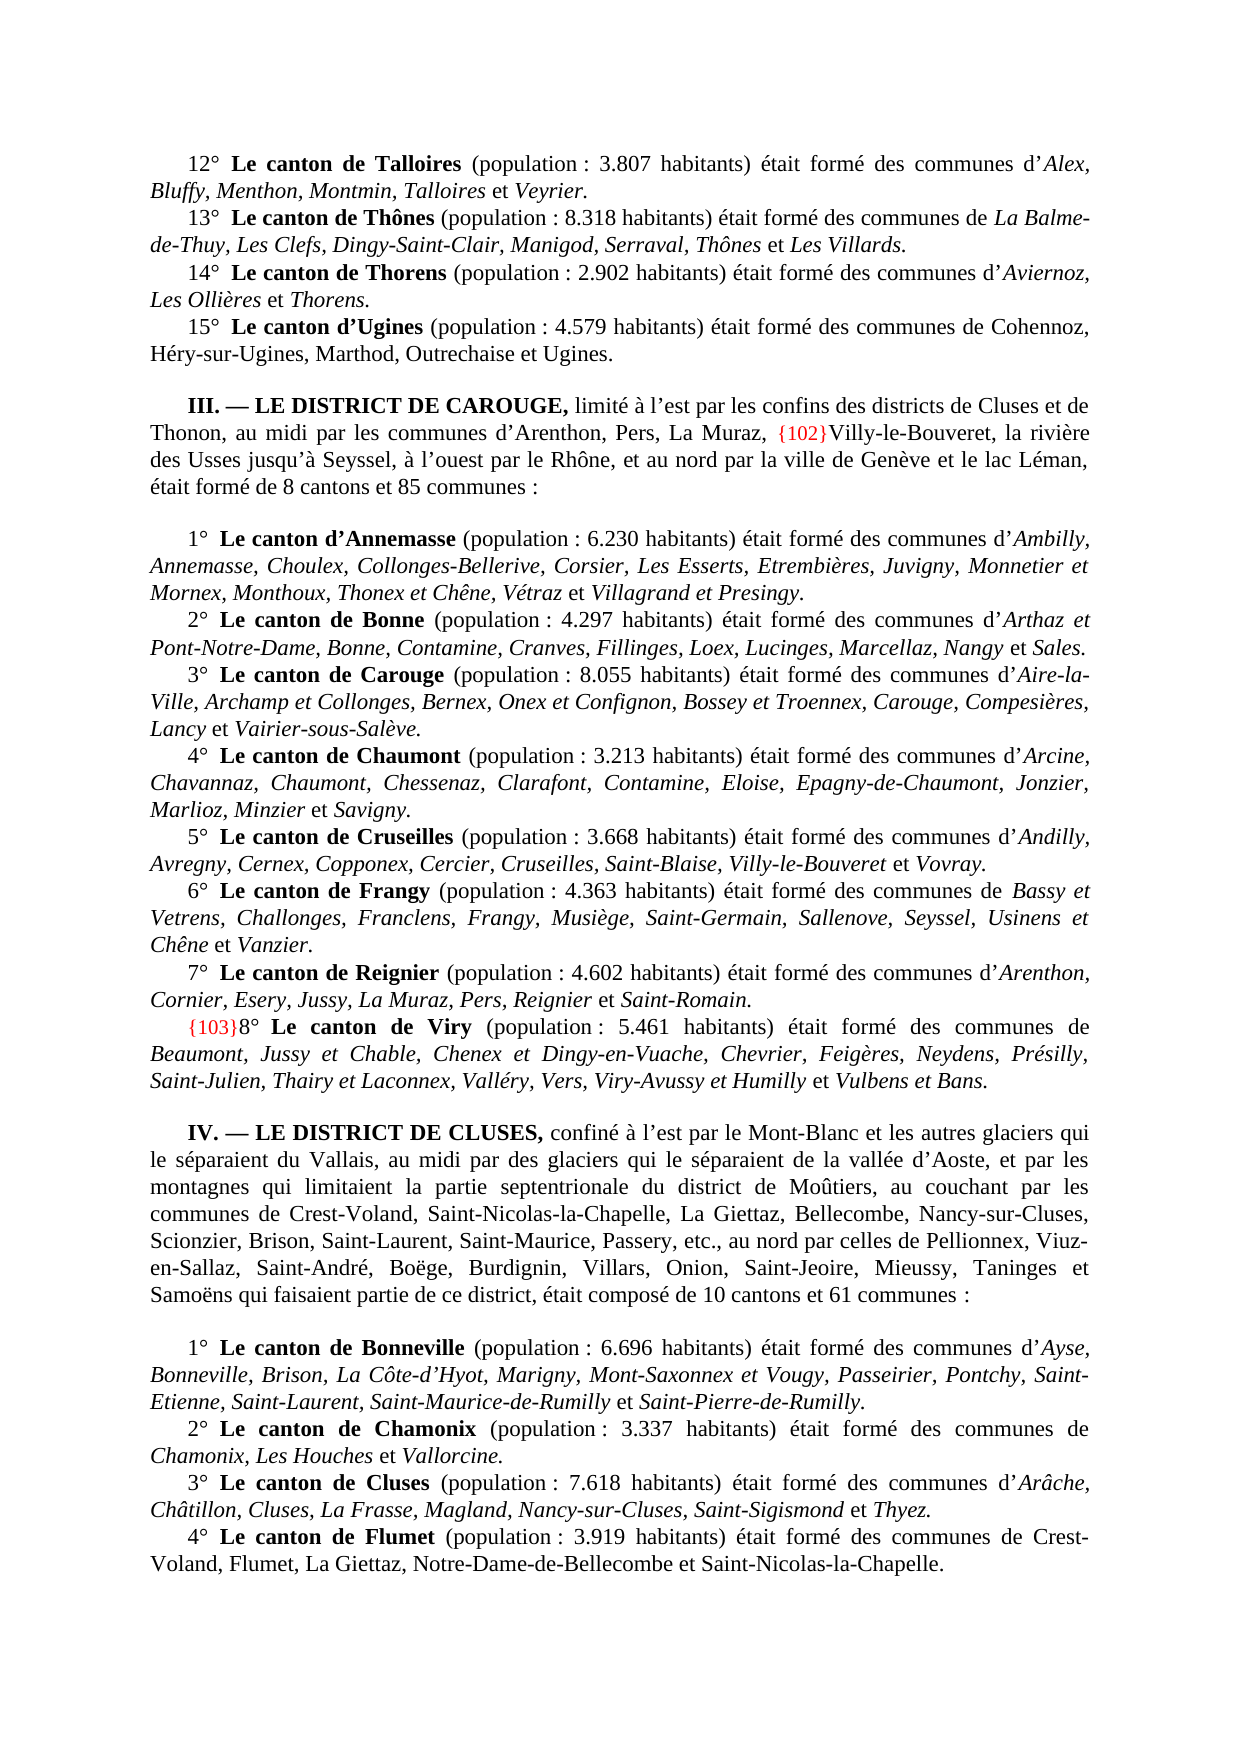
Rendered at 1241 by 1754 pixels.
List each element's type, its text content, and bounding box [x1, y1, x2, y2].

text 1° Le canton d’Annemasse (population : 6.230 habitants) était formé des communes d’Ambilly, Annemasse, Choulex, Collonges-Bellerive, Corsier, Les Esserts, Etrembières, Juvigny, Monnetier et Mornex, Monthoux, Thonex et Chêne, Vétraz et Villagrand et Presingy. [150, 525, 1090, 606]
text 7° Le canton de Reignier (population : 4.602 habitants) était formé des communes d’Arenthon, Cornier, Esery, Jussy, La Muraz, Pers, Reignier et Saint-Romain. [150, 958, 1090, 1012]
text 3° Le canton de Cluses (population : 7.618 habitants) était formé des communes d’Arâche, Châtillon, Cluses, La Frasse, Magland, Nancy-sur-Cluses, Saint-Sigismond et Thyez. [150, 1469, 1090, 1523]
text IV. — LE DISTRICT DE CLUSES, confiné à l’est par le Mont-Blanc et les autres glaciers qui le séparaient du Vallais, au midi par des glaciers qui le séparaient de la vallée d’Aoste, et par les montagnes qui limitaient la partie septentrionale du district de Moûtiers, au couchant par les communes de Crest-Voland, Saint-Nicolas-la-Chapelle, La Giettaz, Bellecombe, Nancy-sur-Cluses, Scionzier, Brison, Saint-Laurent, Saint-Maurice, Passery, etc., au nord par celles de Pellionnex, Viuz-en-Sallaz, Saint-André, Boëge, Burdignin, Villars, Onion, Saint-Jeoire, Mieussy, Taninges et Samoëns qui faisaient partie de ce district, était composé de 10 cantons et 61 communes : [150, 1119, 1090, 1308]
text 4° Le canton de Flumet (population : 3.919 habitants) était formé des communes de Crest-Voland, Flumet, La Giettaz, Notre-Dame-de-Bellecombe et Saint-Nicolas-la-Chapelle. [150, 1523, 1090, 1577]
text 2° Le canton de Chamonix (population : 3.337 habitants) était formé des communes de Chamonix, Les Houches et Vallorcine. [150, 1414, 1090, 1469]
text 2° Le canton de Bonne (population : 4.297 habitants) était formé des communes d’Arthaz et Pont-Notre-Dame, Bonne, Contamine, Cranves, Fillinges, Loex, Lucinges, Marcellaz, Nangy et Sales. [150, 606, 1090, 660]
text 3° Le canton de Carouge (population : 8.055 habitants) était formé des communes d’Aire-la-Ville, Archamp et Collonges, Bernex, Onex et Confignon, Bossey et Troennex, Carouge, Compesières, Lancy et Vairier-sous-Salève. [150, 660, 1090, 742]
text III. — LE DISTRICT DE CAROUGE, limité à l’est par les confins des districts de Cluses et de Thonon, au midi par les communes d’Arenthon, Pers, La Muraz, {102}Villy-le-Bouveret, la rivière des Usses jusqu’à Seyssel, à l’ouest par le Rhône, et au nord par la ville de Genève et le lac Léman, était formé de 8 cantons et 85 communes : [150, 392, 1090, 500]
text 12° Le canton de Talloires (population : 3.807 habitants) était formé des communes d’Alex, Bluffy, Menthon, Montmin, Talloires et Veyrier. [150, 150, 1090, 204]
text 5° Le canton de Cruseilles (population : 3.668 habitants) était formé des communes d’Andilly, Avregny, Cernex, Copponex, Cercier, Cruseilles, Saint-Blaise, Villy-le-Bouveret et Vovray. [150, 823, 1090, 877]
text 13° Le canton de Thônes (population : 8.318 habitants) était formé des communes de La Balme-de-Thuy, Les Clefs, Dingy-Saint-Clair, Manigod, Serraval, Thônes et Les Villards. [150, 204, 1090, 258]
text 6° Le canton de Frangy (population : 4.363 habitants) était formé des communes de Bassy et Vetrens, Challonges, Franclens, Frangy, Musiège, Saint-Germain, Sallenove, Seyssel, Usinens et Chêne et Vanzier. [150, 877, 1090, 958]
text 1° Le canton de Bonneville (population : 6.696 habitants) était formé des communes d’Ayse, Bonneville, Brison, La Côte-d’Hyot, Marigny, Mont-Saxonnex et Vougy, Passeirier, Pontchy, Saint-Etienne, Saint-Laurent, Saint-Maurice-de-Rumilly et Saint-Pierre-de-Rumilly. [150, 1333, 1090, 1414]
text 14° Le canton de Thorens (population : 2.902 habitants) était formé des communes d’Aviernoz, Les Ollières et Thorens. [150, 258, 1090, 312]
text 4° Le canton de Chaumont (population : 3.213 habitants) était formé des communes d’Arcine, Chavannaz, Chaumont, Chessenaz, Clarafont, Contamine, Eloise, Epagny-de-Chaumont, Jonzier, Marlioz, Minzier et Savigny. [150, 742, 1090, 823]
text {103}8° Le canton de Viry (population : 5.461 habitants) était formé des communes de Beaumont, Jussy et Chable, Chenex et Dingy-en-Vuache, Chevrier, Feigères, Neydens, Présilly, Saint-Julien, Thairy et Laconnex, Valléry, Vers, Viry-Avussy et Humilly et Vulbens et Bans. [150, 1012, 1090, 1094]
text 15° Le canton d’Ugines (population : 4.579 habitants) était formé des communes de Cohennoz, Héry-sur-Ugines, Marthod, Outrechaise et Ugines. [150, 312, 1090, 367]
